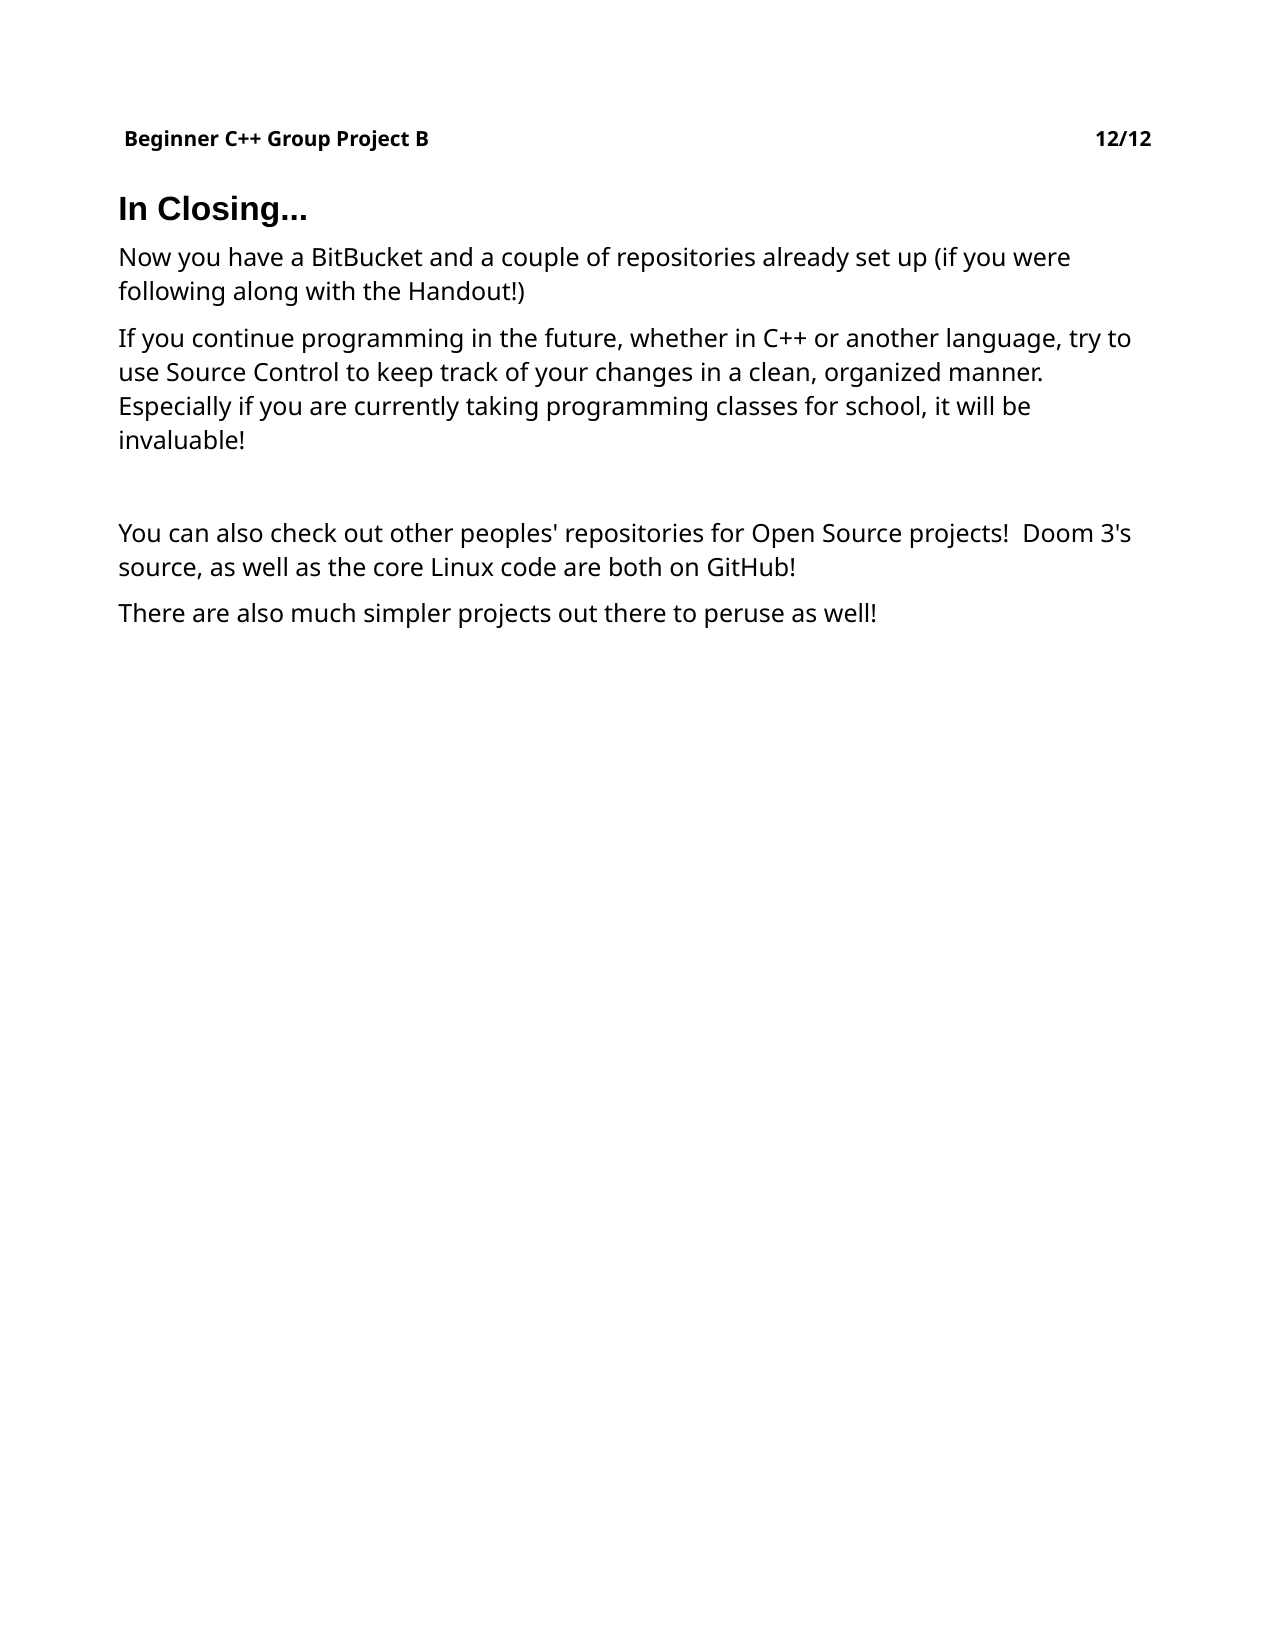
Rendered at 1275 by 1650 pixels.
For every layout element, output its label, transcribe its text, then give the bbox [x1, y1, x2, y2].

text Now you have a BitBucket and a couple of repositories already set up (if you were following along with the Handout!) [118, 239, 1157, 308]
text You can also check out other peoples' repositories for Open Source projects! Doom 3's source, as well as the core Linux code are both on GitHub! [118, 516, 1157, 584]
text There are also much simpler projects out there to peruse as well! [118, 596, 1157, 630]
subtitle In Closing... [118, 188, 1157, 227]
text If you continue programming in the future, whether in C++ or another language, try to use Source Control to keep track of your changes in a clean, organized manner. Especially if you are currently taking programming classes for school, it will be invaluable! [118, 320, 1157, 456]
